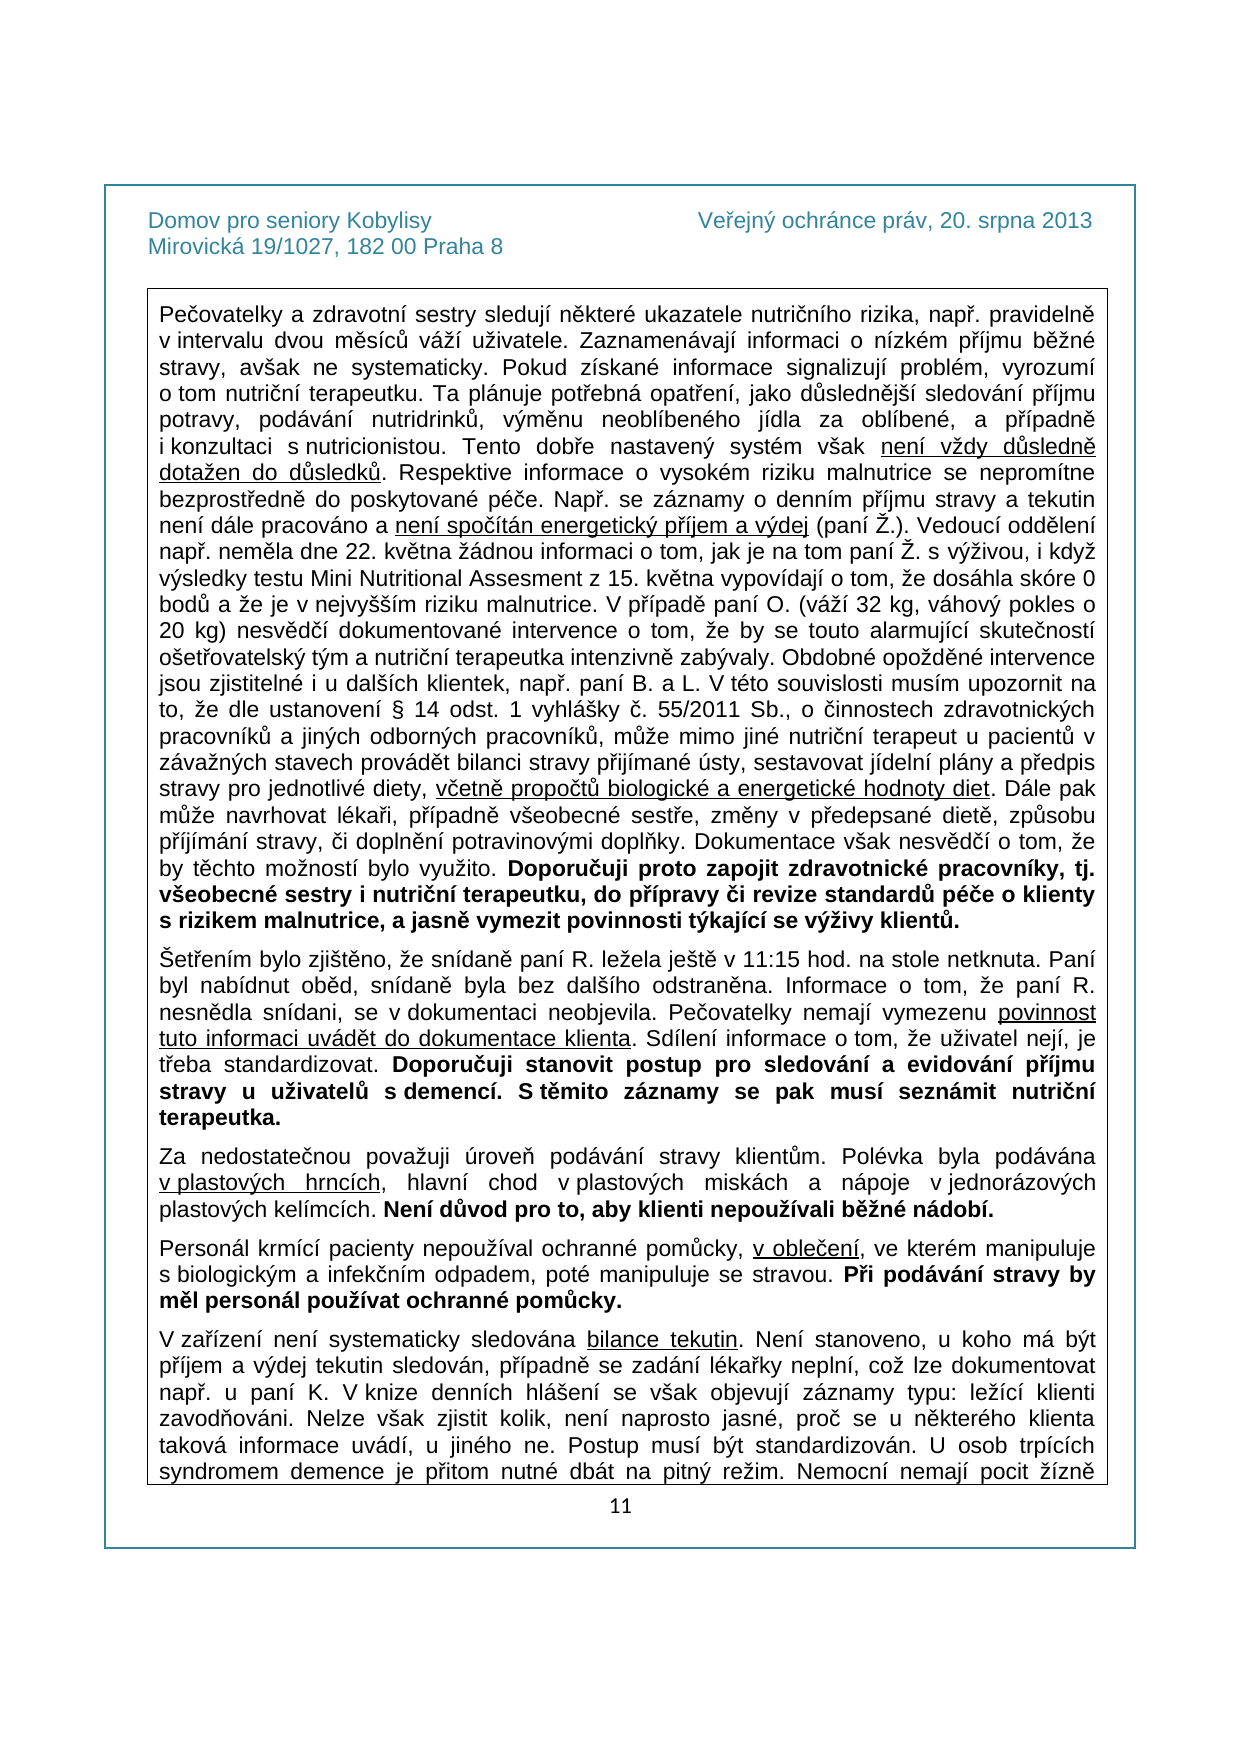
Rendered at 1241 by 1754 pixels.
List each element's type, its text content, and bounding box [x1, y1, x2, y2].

table_cell Pečovatelky a zdravotní sestry sledují některé ukazatele nutričního rizika, např. pravidelně v intervalu dvou měsíců váží uživatele. Zaznamenávají informaci o nízkém příjmu běžné stravy, avšak ne systematicky. Pokud získané informace signalizují problém, vyrozumí o tom nutriční terapeutku. Ta plánuje potřebná opatření, jako důslednější sledování příjmu potravy, podávání nutridrinků, výměnu neoblíbeného jídla za oblíbené, a případně i konzultaci s nutricionistou. Tento dobře nastavený systém však není vždy důsledně dotažen do důsledků. Respektive informace o vysokém riziku malnutrice se nepromítne bezprostředně do poskytované péče. Např. se záznamy o denním příjmu stravy a tekutin není dále pracováno a není spočítán energetický příjem a výdej (paní Ž.). Vedoucí oddělení např. neměla dne 22. května žádnou informaci o tom, jak je na tom paní Ž. s výživou, i když výsledky testu Mini Nutritional Assesment z 15. května vypovídají o tom, že dosáhla skóre 0 bodů a že je v nejvyšším riziku malnutrice. V případě paní O. (váží 32 kg, váhový pokles o 20 kg) nesvědčí dokumentované intervence o tom, že by se touto alarmující skutečností ošetřovatelský tým a nutriční terapeutka intenzivně zabývaly. Obdobné opožděné intervence jsou zjistitelné i u dalších klientek, např. paní B. a L. V této souvislosti musím upozornit na to, že dle ustanovení § 14 odst. 1 vyhlášky č. 55/2011 Sb., o činnostech zdravotnických pracovníků a jiných odborných pracovníků, může mimo jiné nutriční terapeut u pacientů v závažných stavech provádět bilanci stravy přijímané ústy, sestavovat jídelní plány a předpis stravy pro jednotlivé diety, včetně propočtů biologické a energetické hodnoty diet. Dále pak může navrhovat lékaři, případně všeobecné sestře, změny v předepsané dietě, způsobu příjímání stravy, či doplnění potravinovými doplňky. Dokumentace však nesvědčí o tom, že by těchto možností bylo využito. Doporučuji proto zapojit zdravotnické pracovníky, tj. všeobecné sestry i nutriční terapeutku, do přípravy či revize standardů péče o klienty s rizikem malnutrice, a jasně vymezit povinnosti týkající se výživy klientů. Šetřením bylo zjištěno, že snídaně paní R. ležela ještě v 11:15 hod. na stole netknuta. Paní byl nabídnut oběd, snídaně byla bez dalšího odstraněna. Informace o tom, že paní R. nesnědla snídani, se v dokumentaci neobjevila. Pečovatelky nemají vymezenu povinnost tuto informaci uvádět do dokumentace klienta. Sdílení informace o tom, že uživatel nejí, je třeba standardizovat. Doporučuji stanovit postup pro sledování a evidování příjmu stravy u uživatelů s demencí. S těmito záznamy se pak musí seznámit nutriční terapeutka. Za nedostatečnou považuji úroveň podávání stravy klientům. Polévka byla podávána v plastových hrncích, hlavní chod v plastových miskách a nápoje v jednorázových plastových kelímcích. Není důvod pro to, aby klienti nepoužívali běžné nádobí. Personál krmící pacienty nepoužíval ochranné pomůcky, v oblečení, ve kterém manipuluje s biologickým a infekčním odpadem, poté manipuluje se stravou. Při podávání stravy by měl personál používat ochranné pomůcky. V zařízení není systematicky sledována bilance tekutin. Není stanoveno, u koho má být příjem a výdej tekutin sledován, případně se zadání lékařky neplní, což lze dokumentovat např. u paní K. V knize denních hlášení se však objevují záznamy typu: ležící klienti zavodňováni. Nelze však zjistit kolik, není naprosto jasné, proč se u některého klienta taková informace uvádí, u jiného ne. Postup musí být standardizován. U osob trpících syndromem demence je přitom nutné dbát na pitný režim. Nemocní nemají pocit žízně [148, 289, 1107, 1484]
